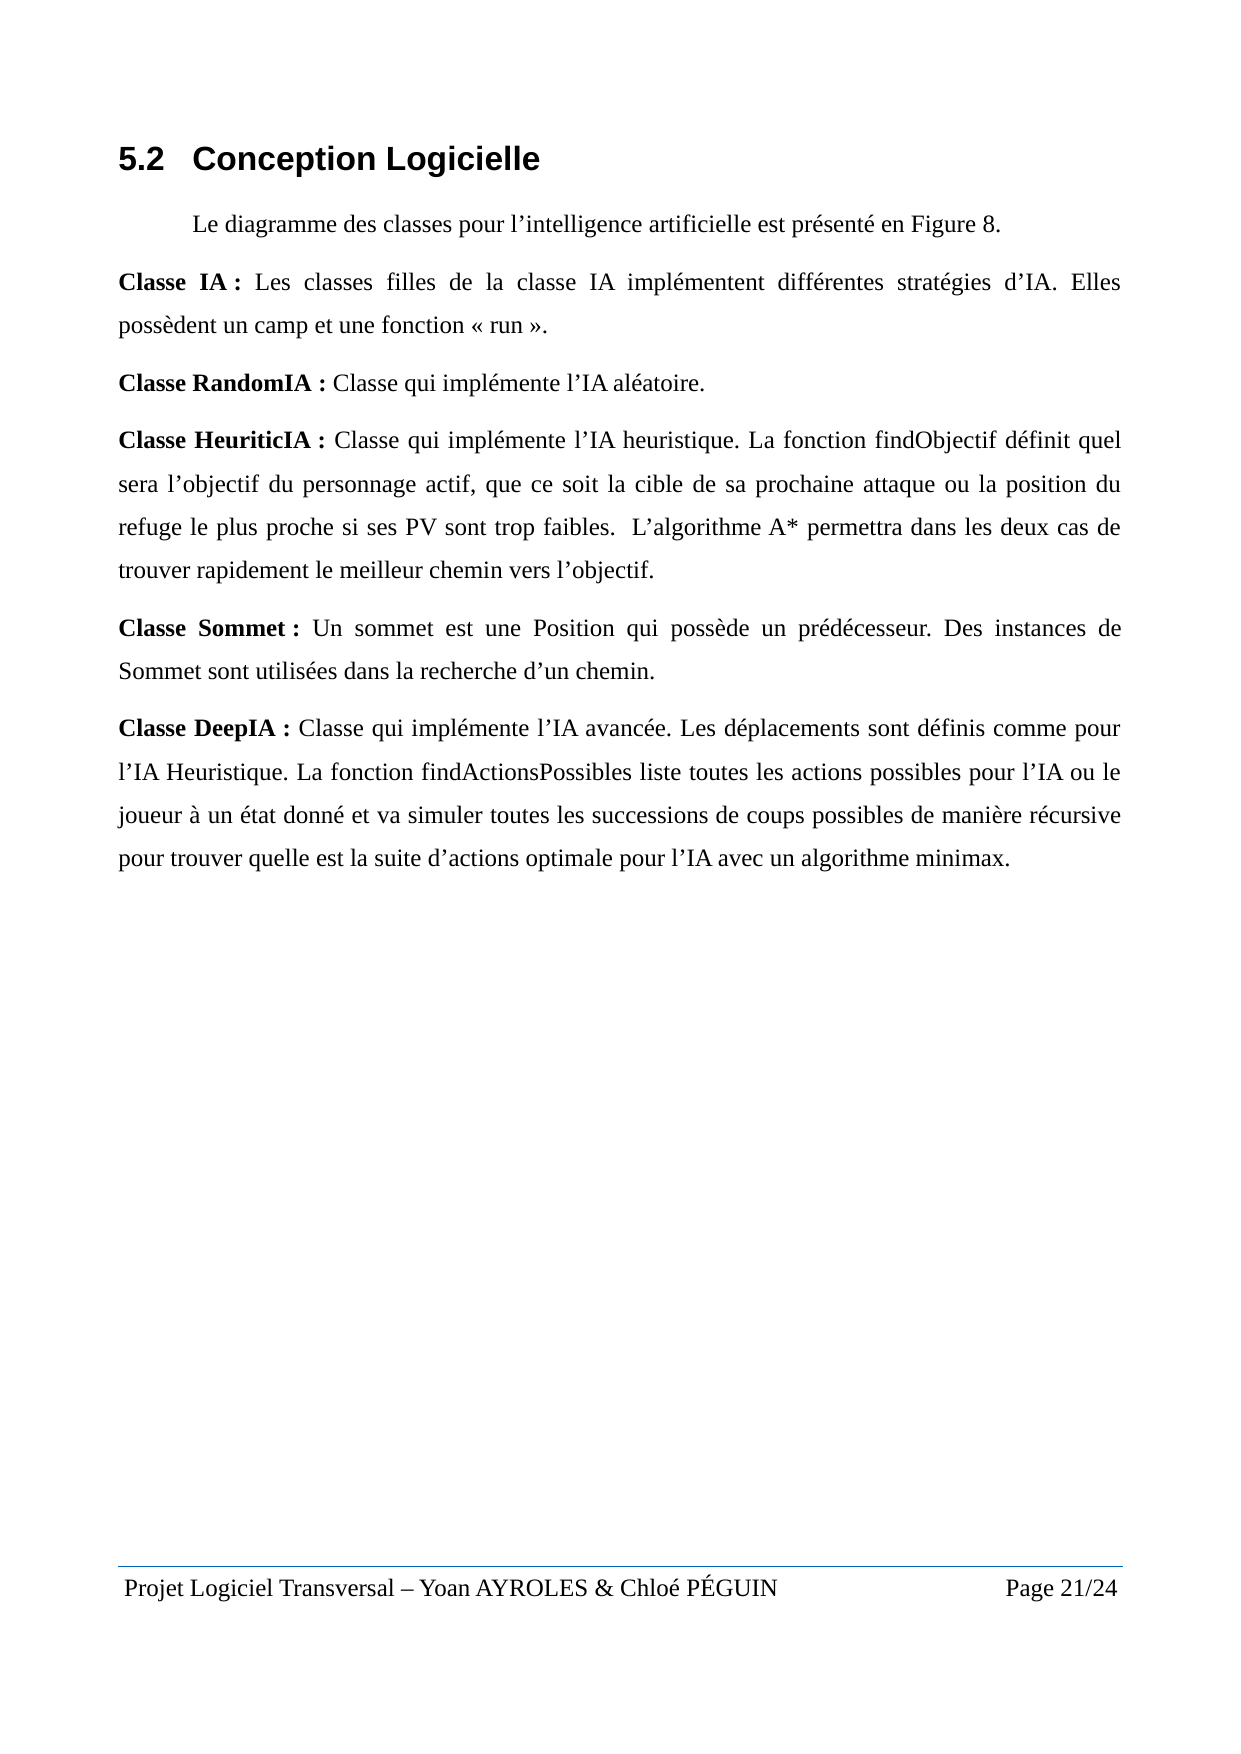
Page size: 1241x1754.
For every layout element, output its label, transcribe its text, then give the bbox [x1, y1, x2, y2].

text Classe Sommet : Un sommet est une Position qui possède un prédécesseur. Des instances de Sommet sont utilisées dans la recherche d’un chemin. [118, 613, 1122, 684]
text Classe RandomIA : Classe qui implémente l’IA aléatoire. [118, 368, 1122, 397]
subtitle Conception Logicielle [118, 139, 1122, 178]
text Classe IA : Les classes filles de la classe IA implémentent différentes stratégies d’IA. Elles possèdent un camp et une fonction « run ». [118, 267, 1122, 339]
text Classe DeepIA : Classe qui implémente l’IA avancée. Les déplacements sont définis comme pour l’IA Heuristique. La fonction findActionsPossibles liste toutes les actions possibles pour l’IA ou le joueur à un état donné et va simuler toutes les successions de coups possibles de manière récursive pour trouver quelle est la suite d’actions optimale pour l’IA avec un algorithme minimax. [118, 713, 1122, 872]
text Classe HeuriticIA : Classe qui implémente l’IA heuristique. La fonction findObjectif définit quel sera l’objectif du personnage actif, que ce soit la cible de sa prochaine attaque ou la position du refuge le plus proche si ses PV sont trop faibles. L’algorithme A* permettra dans les deux cas de trouver rapidement le meilleur chemin vers l’objectif. [118, 426, 1122, 584]
text Le diagramme des classes pour l’intelligence artificielle est présenté en Figure 8. [118, 209, 1122, 238]
